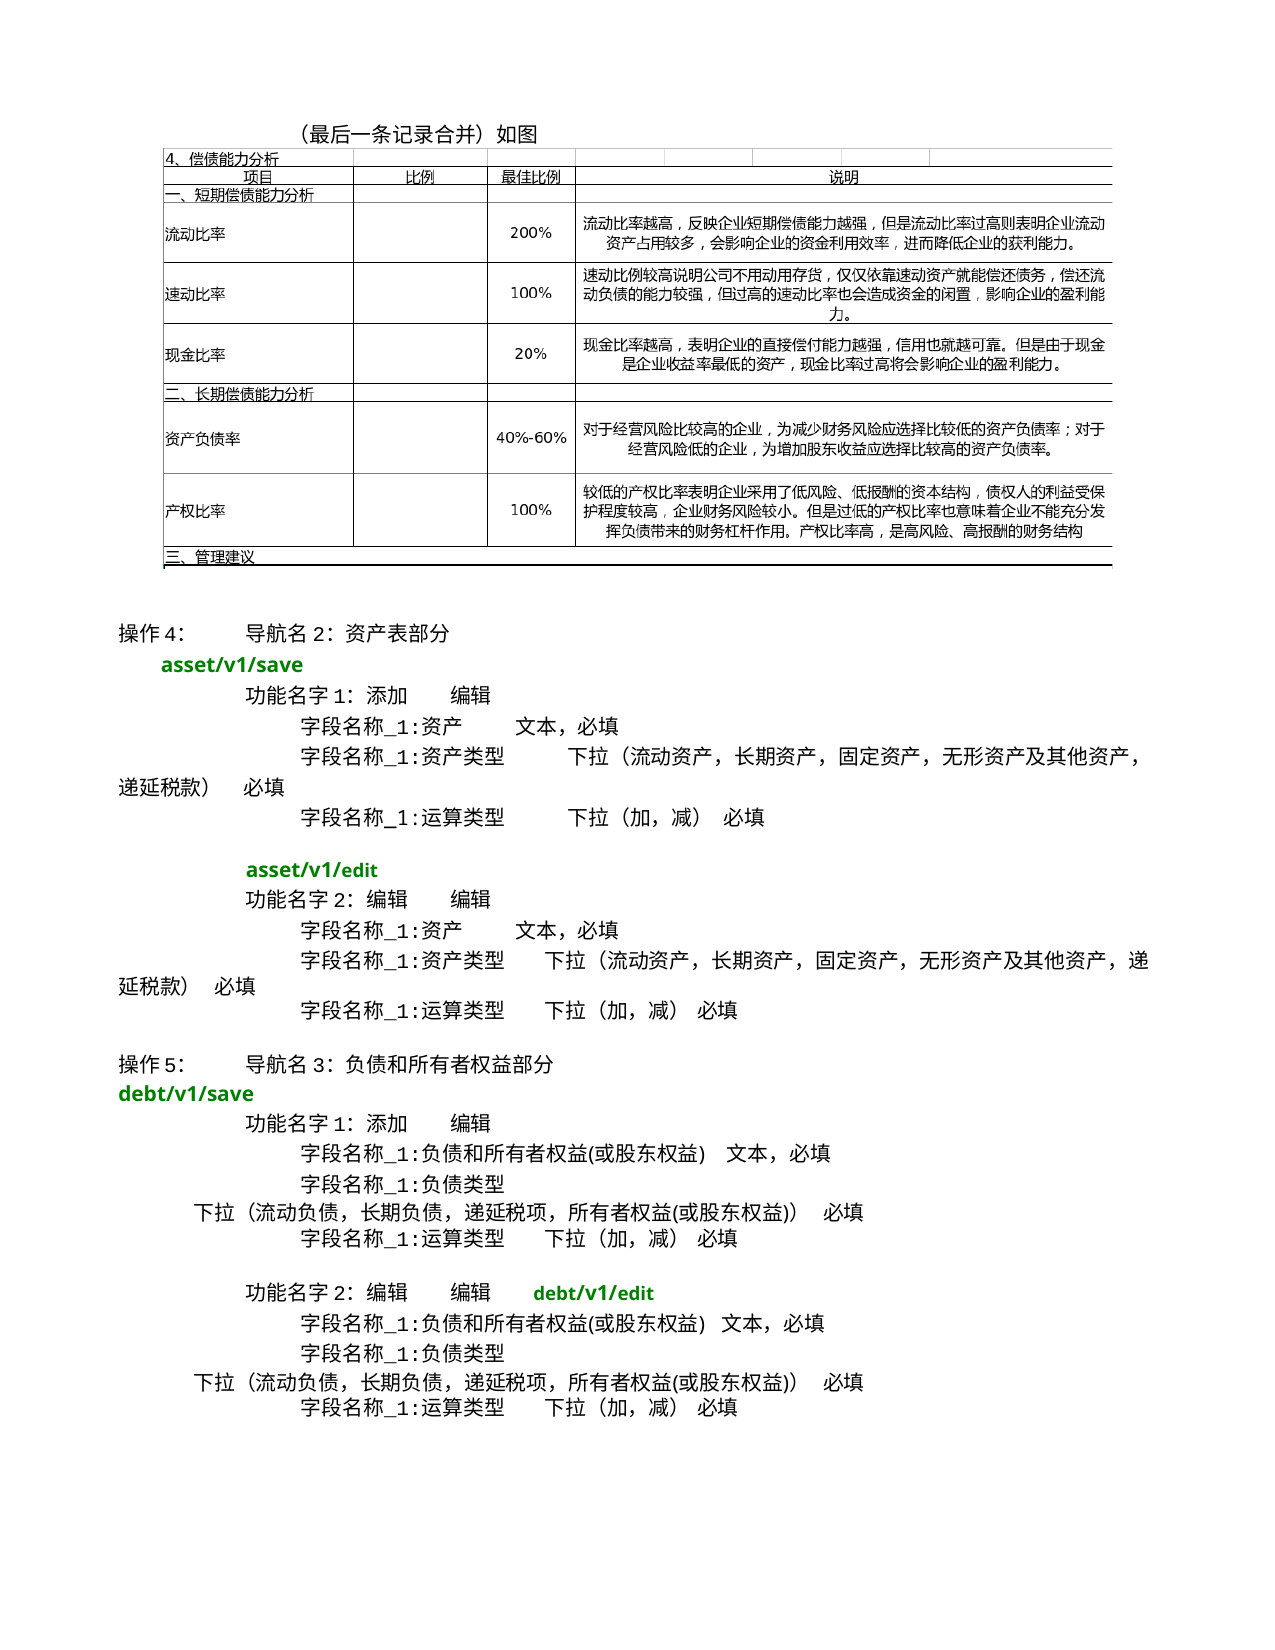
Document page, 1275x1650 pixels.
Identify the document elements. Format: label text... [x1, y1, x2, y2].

text 字段名称_1:负债和所有者权益(或股东权益) 文本，必填 [118, 1138, 1157, 1168]
text 操作5： 导航名3：负债和所有者权益部分 [118, 1048, 1157, 1079]
text 功能名字2：编辑 编辑 [118, 884, 1157, 914]
text 字段名称_1:资产类型 下拉（流动资产，长期资产，固定资产，无形资产及其他资产，递延税款） 必填 [118, 944, 1157, 999]
text （最后一条记录合并）如图 [118, 118, 1157, 148]
text 字段名称_1:运算类型 下拉（加，减） 必填 [118, 999, 1157, 1025]
text 功能名字1：添加 编辑 [118, 1107, 1157, 1138]
text 字段名称_1:负债和所有者权益(或股东权益) 文本，必填 [118, 1307, 1157, 1337]
text 下拉（流动负债，长期负债，递延税项，所有者权益(或股东权益)） 必填 [118, 1368, 1157, 1396]
picture [162, 148, 1113, 569]
text 字段名称_1:运算类型 下拉（加，减） 必填 [118, 1396, 1157, 1422]
text asset/v1/save [118, 648, 1157, 680]
text 功能名字1：添加 编辑 [118, 680, 1157, 710]
text 操作4： 导航名2：资产表部分 [118, 617, 1157, 648]
text asset/v1/edit [118, 855, 1157, 884]
text 下拉（流动负债，长期负债，递延税项，所有者权益(或股东权益)） 必填 [118, 1198, 1157, 1227]
text 字段名称_1:运算类型 下拉（加，减） 必填 [118, 801, 1157, 831]
text 字段名称_1:资产 文本，必填 [118, 710, 1157, 741]
text 功能名字2：编辑 编辑 debt/v1/edit [118, 1276, 1157, 1307]
text 字段名称_1:资产类型 下拉（流动资产，长期资产，固定资产，无形资产及其他资产，递延税款） 必填 [118, 741, 1157, 801]
text 字段名称_1:资产 文本，必填 [118, 914, 1157, 944]
text 字段名称_1:负债类型 [118, 1168, 1157, 1198]
text 字段名称_1:负债类型 [118, 1337, 1157, 1368]
text debt/v1/save [118, 1079, 1157, 1107]
text 字段名称_1:运算类型 下拉（加，减） 必填 [118, 1227, 1157, 1253]
